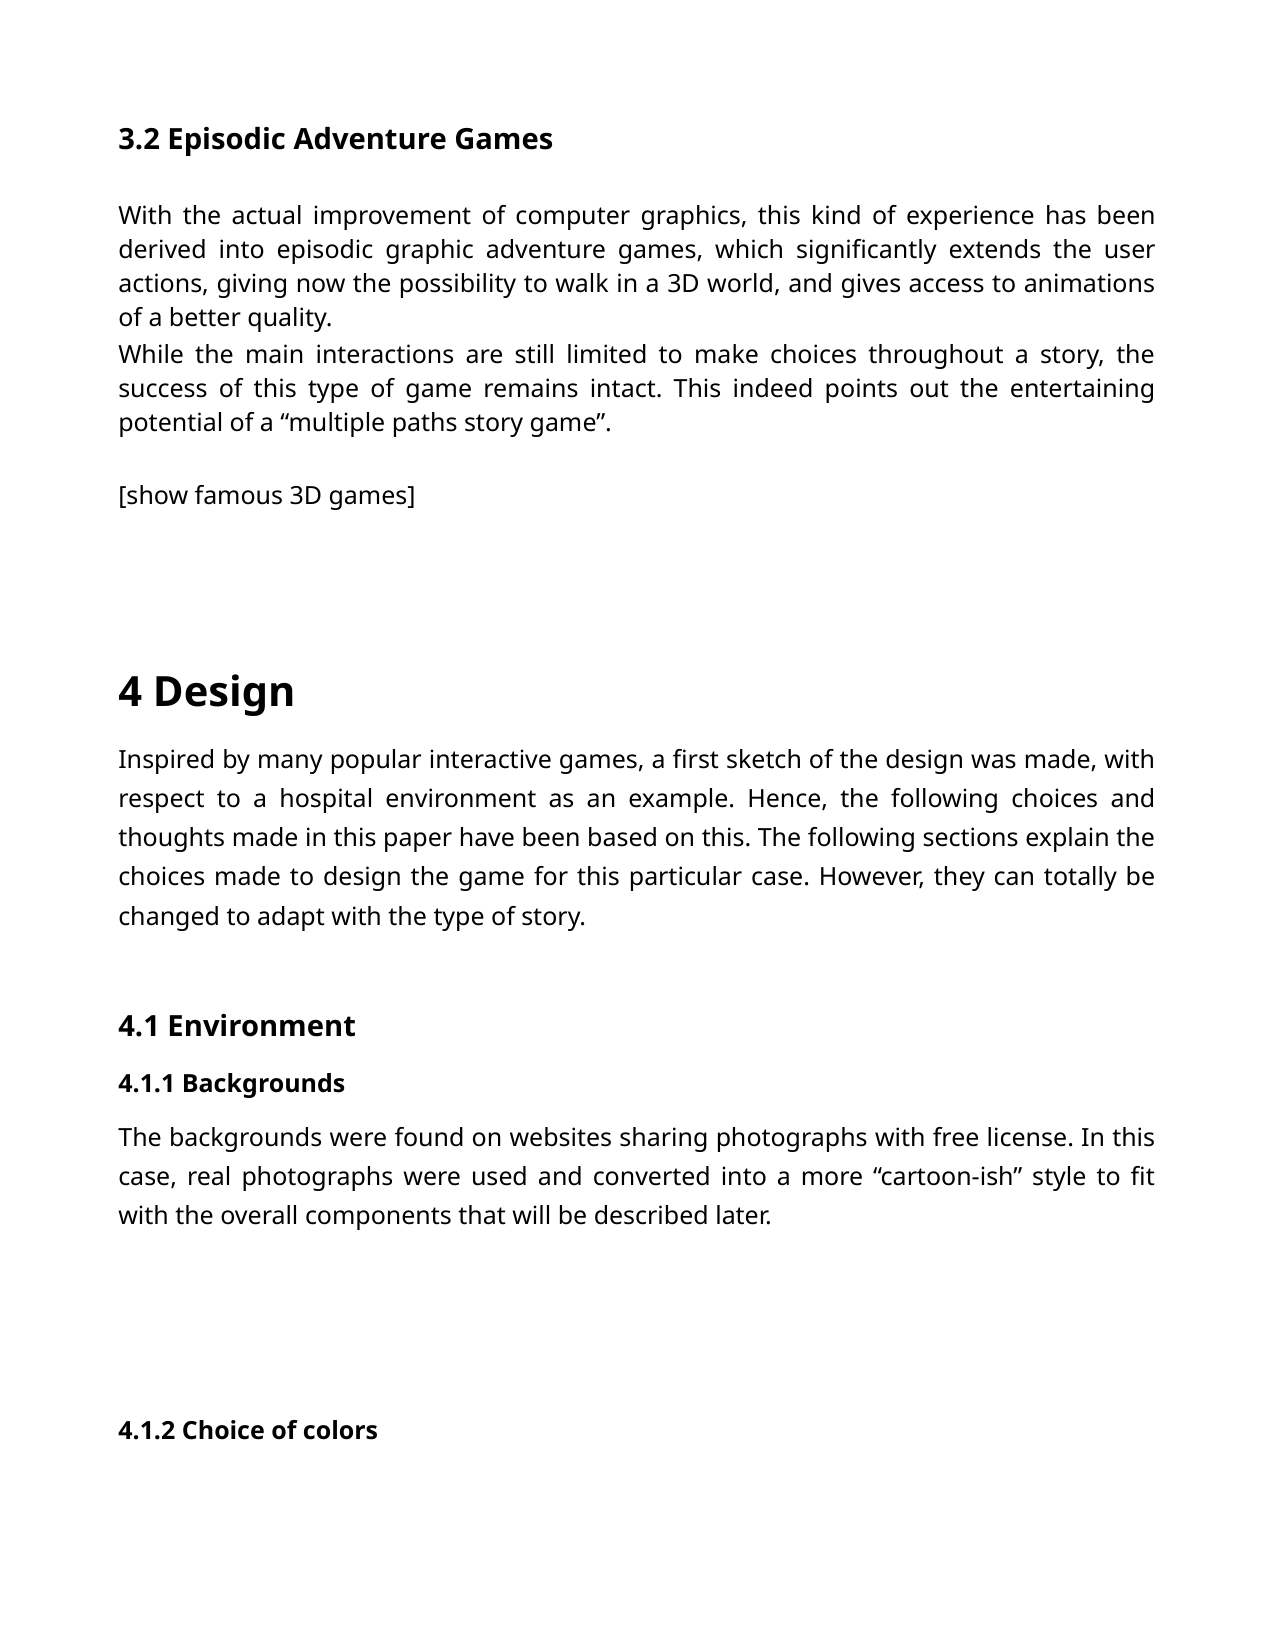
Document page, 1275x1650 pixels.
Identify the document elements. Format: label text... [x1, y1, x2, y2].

text 4.1.2 Choice of colors [118, 1413, 1157, 1447]
text 4 Design [118, 662, 1157, 718]
text The backgrounds were found on websites sharing photographs with free license. In this case, real photographs were used and converted into a more “cartoon-ish” style to fit with the overall components that will be described later. [118, 1120, 1157, 1232]
text 4.1 Environment [118, 1006, 1157, 1045]
text With the actual improvement of computer graphics, this kind of experience has been derived into episodic graphic adventure games, which significantly extends the user actions, giving now the possibility to walk in a 3D world, and gives access to animations of a better quality. [118, 197, 1157, 333]
text Inspired by many popular interactive games, a first sketch of the design was made, with respect to a hospital environment as an example. Hence, the following choices and thoughts made in this paper have been based on this. The following sections explain the choices made to design the game for this particular case. However, they can totally be changed to adapt with the type of story. [118, 742, 1157, 932]
text While the main interactions are still limited to make choices throughout a story, the success of this type of game remains intact. This indeed points out the entertaining potential of a “multiple paths story game”. [118, 336, 1157, 438]
text 4.1.1 Backgrounds [118, 1066, 1157, 1100]
text 3.2 Episodic Adventure Games [118, 118, 1157, 158]
text [show famous 3D games] [118, 478, 1157, 512]
